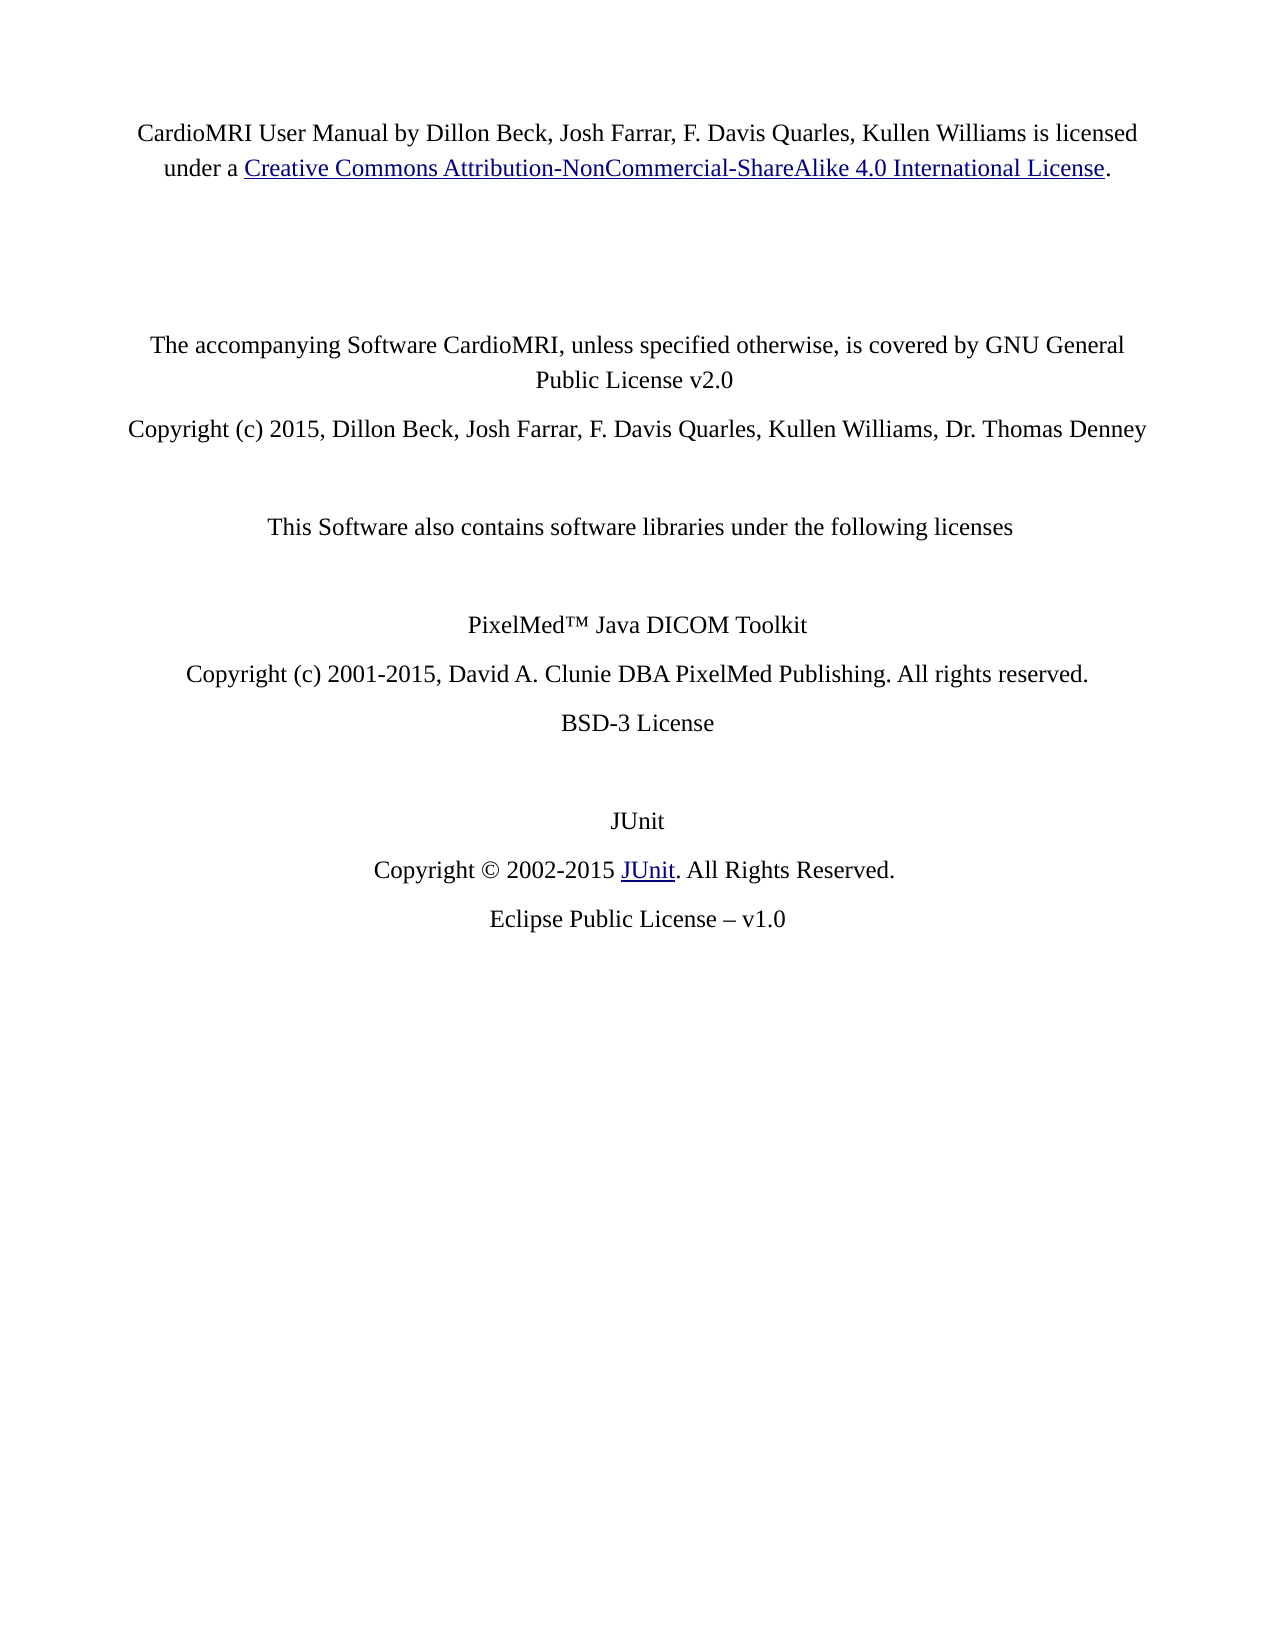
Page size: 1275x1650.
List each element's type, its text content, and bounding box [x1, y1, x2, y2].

subtitle This Software also contains software libraries under the following licenses [118, 512, 1157, 541]
subtitle Copyright © 2002-2015 JUnit. All Rights Reserved. [118, 855, 1157, 884]
subtitle JUnit [118, 806, 1157, 835]
subtitle Copyright (c) 2015, Dillon Beck, Josh Farrar, F. Davis Quarles, Kullen Williams, Dr. Thomas Denney [118, 414, 1157, 442]
subtitle PixelMed™ Java DICOM Toolkit [118, 610, 1157, 639]
subtitle CardioMRI User Manual by Dillon Beck, Josh Farrar, F. Davis Quarles, Kullen Williams is licensed under a Creative Commons Attribution-NonCommercial-ShareAlike 4.0 International License. [118, 118, 1157, 181]
subtitle Copyright (c) 2001-2015, David A. Clunie DBA PixelMed Publishing. All rights reserved. [118, 659, 1157, 688]
subtitle The accompanying Software CardioMRI, unless specified otherwise, is covered by GNU General Public License v2.0 [118, 330, 1157, 393]
subtitle BSD-3 License [118, 708, 1157, 737]
subtitle Eclipse Public License – v1.0 [118, 904, 1157, 933]
